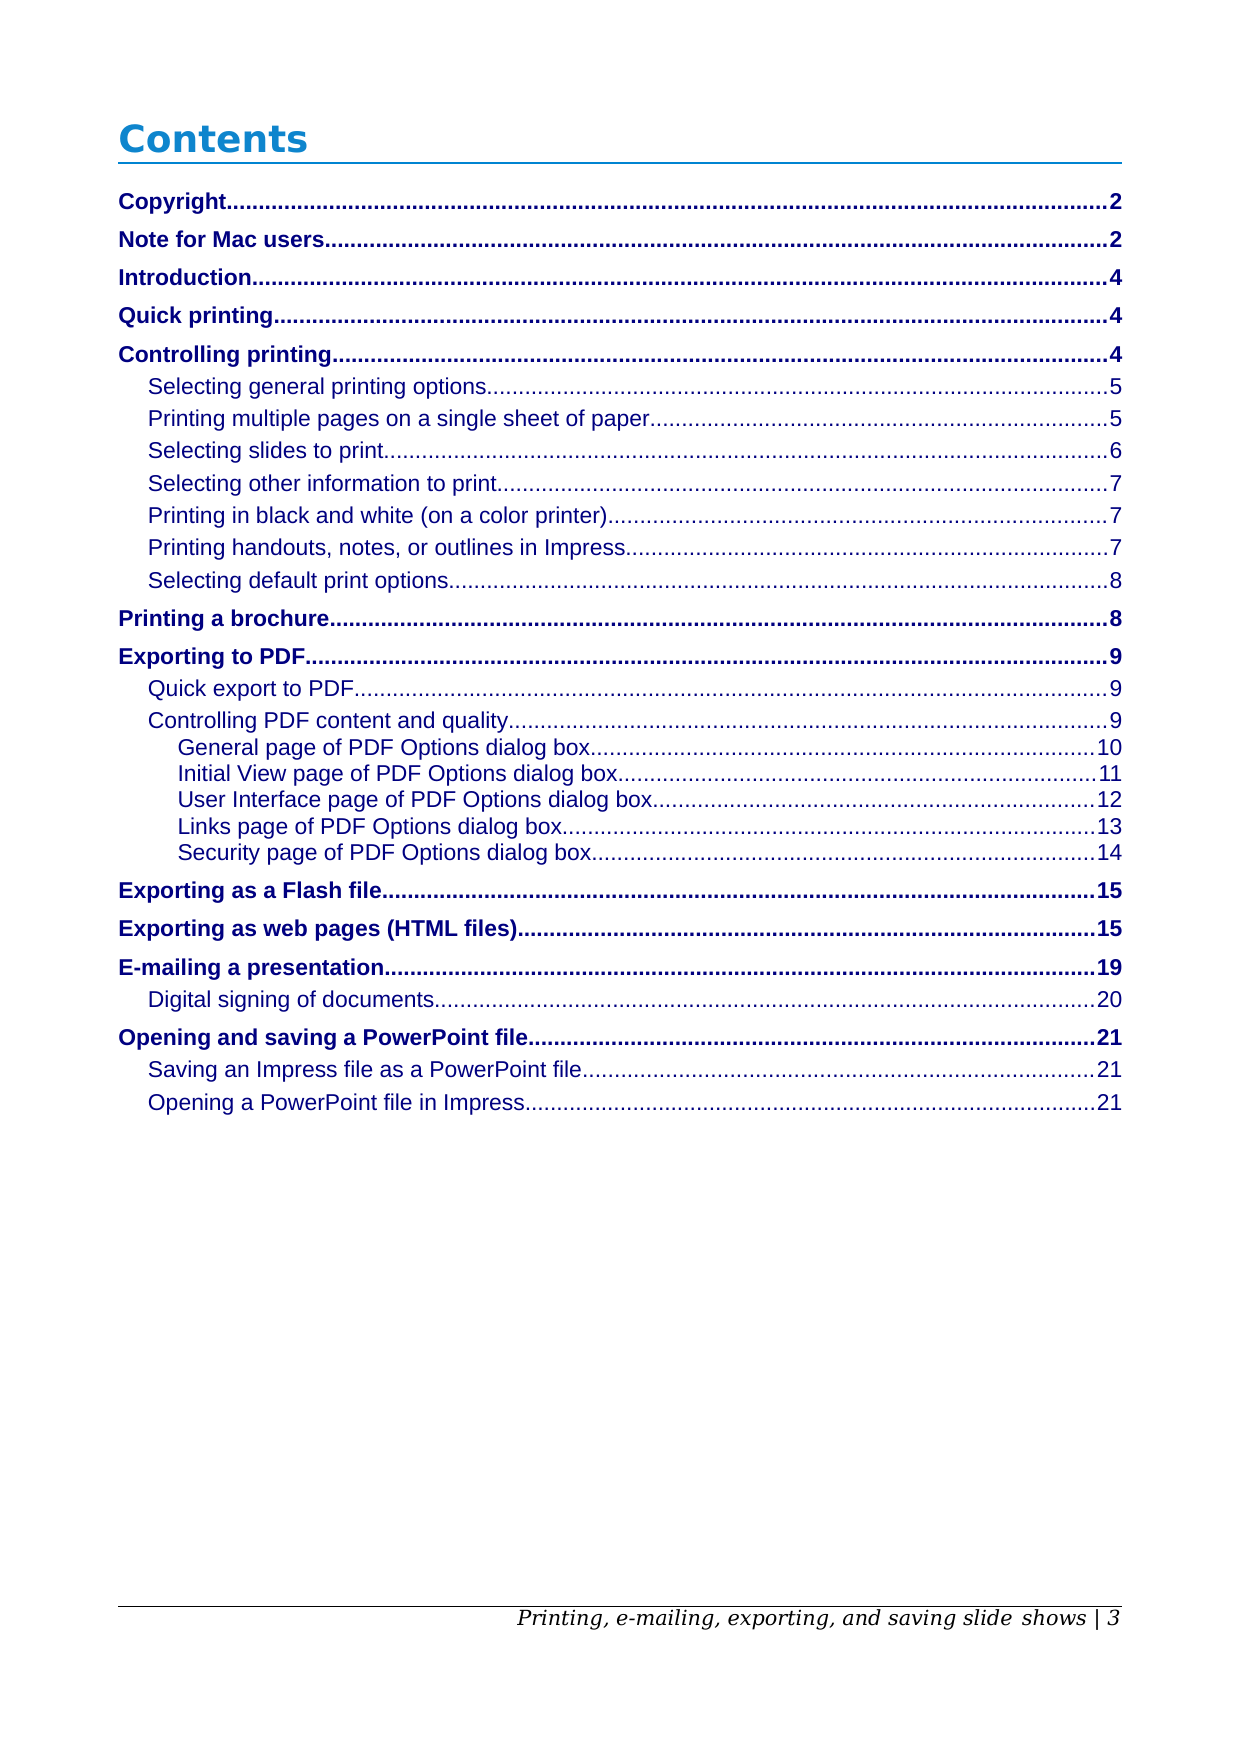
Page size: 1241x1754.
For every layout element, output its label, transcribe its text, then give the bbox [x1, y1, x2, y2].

text Contents [118, 118, 1122, 162]
text Quick export to PDF 9 [148, 675, 1122, 701]
text Controlling printing 4 [118, 341, 1122, 367]
text Opening a PowerPoint file in Impress 21 [148, 1088, 1122, 1115]
text Exporting to PDF 9 [118, 643, 1122, 669]
text Printing a brochure 8 [118, 605, 1122, 631]
text Initial View page of PDF Options dialog box 11 [177, 760, 1122, 786]
text Exporting as web pages (HTML files) 15 [118, 915, 1122, 942]
text Security page of PDF Options dialog box 14 [177, 839, 1122, 866]
text Opening and saving a PowerPoint file 21 [118, 1024, 1122, 1050]
text Copyright 2 [118, 188, 1122, 214]
text Printing handouts, notes, or outlines in Impress 7 [148, 534, 1122, 561]
text User Interface page of PDF Options dialog box 12 [177, 786, 1122, 813]
text Selecting slides to print 6 [148, 437, 1122, 464]
text Quick printing 4 [118, 302, 1122, 329]
text Saving an Impress file as a PowerPoint file 21 [148, 1056, 1122, 1083]
text Digital signing of documents 20 [148, 986, 1122, 1012]
text Controlling PDF content and quality 9 [148, 707, 1122, 734]
text E-mailing a presentation 19 [118, 953, 1122, 980]
text Printing in black and white (on a color printer) 7 [148, 502, 1122, 528]
text Exporting as a Flash file 15 [118, 877, 1122, 904]
text Printing multiple pages on a single sheet of paper 5 [148, 405, 1122, 431]
text Selecting other information to print 7 [148, 470, 1122, 496]
text General page of PDF Options dialog box 10 [177, 734, 1122, 760]
text Note for Mac users 2 [118, 226, 1122, 252]
text Links page of PDF Options dialog box 13 [177, 813, 1122, 839]
text Introduction 4 [118, 264, 1122, 291]
text Selecting default print options 8 [148, 567, 1122, 593]
text Selecting general printing options 5 [148, 373, 1122, 399]
